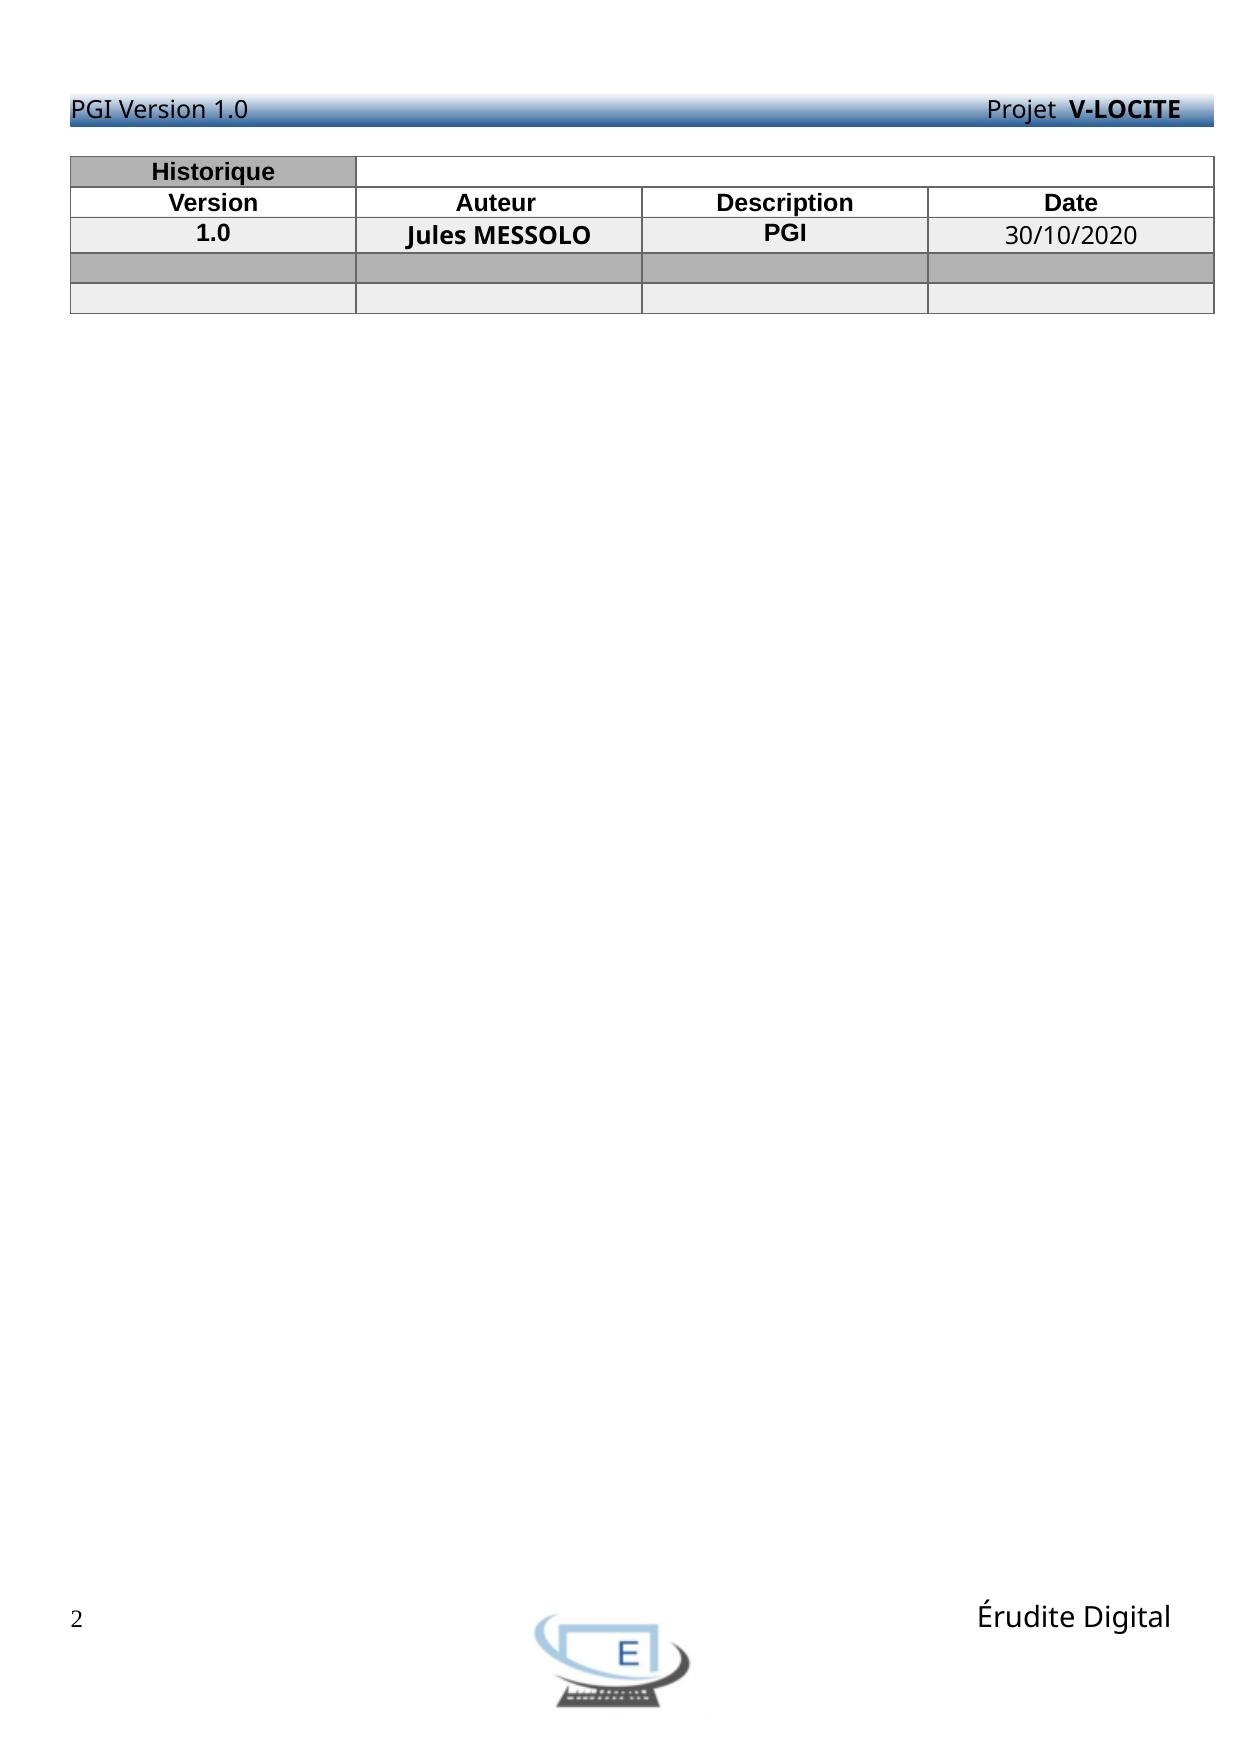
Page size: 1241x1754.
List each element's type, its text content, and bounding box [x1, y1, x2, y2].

table_cell PGI [643, 218, 927, 252]
table_cell [357, 254, 641, 282]
table_cell Date [929, 188, 1213, 216]
table_cell Auteur [357, 188, 641, 216]
table_cell Description [643, 188, 927, 216]
table_cell [929, 284, 1213, 313]
picture [467, 1596, 755, 1720]
table_cell [357, 284, 641, 313]
table_cell [71, 284, 355, 313]
table_cell [357, 157, 1213, 186]
table_cell 1.0 [71, 218, 355, 252]
table_cell [643, 254, 927, 282]
table_cell [71, 254, 355, 282]
table_cell Version [71, 188, 355, 216]
table_cell 30/10/2020 [929, 218, 1213, 252]
table_cell Historique [71, 157, 355, 186]
table_cell [643, 284, 927, 313]
table_cell [929, 254, 1213, 282]
table_cell Jules MESSOLO [357, 218, 641, 252]
